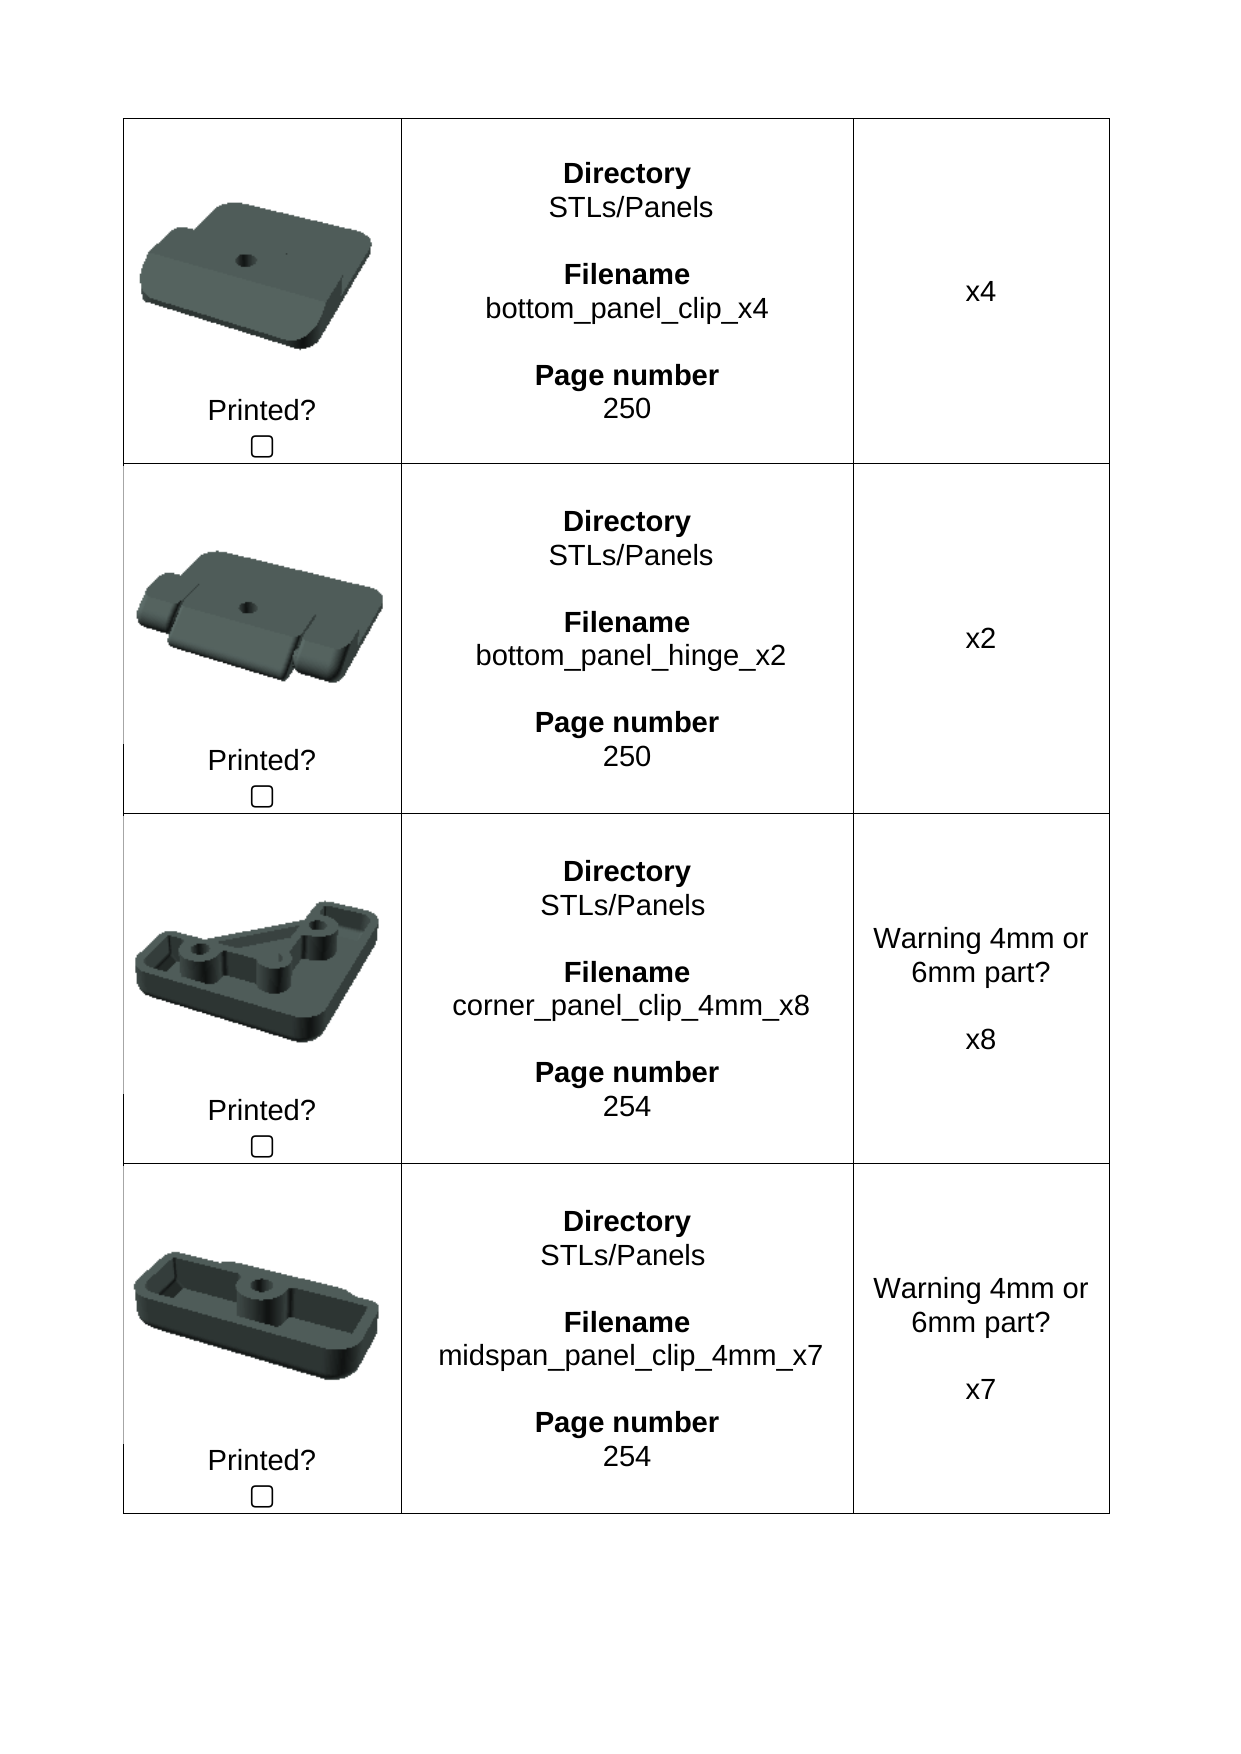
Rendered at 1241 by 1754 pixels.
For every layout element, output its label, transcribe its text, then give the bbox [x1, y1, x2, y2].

picture [123, 466, 401, 744]
table_cell Directory STLs/Panels Filename bottom_panel_hinge_x2 Page number 250 [402, 464, 853, 813]
table_cell Printed? ▢ [124, 1094, 401, 1163]
table_cell Directory STLs/Panels Filename midspan_panel_clip_4mm_x7 Page number 254 [402, 1164, 853, 1513]
table_cell Printed? ▢ [124, 1444, 401, 1513]
table_cell Directory STLs/Panels Filename bottom_panel_clip_x4 Page number 250 [402, 119, 853, 463]
table_cell Printed? ▢ [124, 119, 401, 463]
picture [123, 1166, 401, 1444]
picture [125, 121, 398, 394]
table_cell Warning 4mm or 6mm part? x7 [854, 1164, 1109, 1513]
picture [123, 816, 401, 1094]
table_cell Warning 4mm or 6mm part? x8 [854, 814, 1109, 1163]
table_cell Directory STLs/Panels Filename corner_panel_clip_4mm_x8 Page number 254 [402, 814, 853, 1163]
table_cell x2 [854, 464, 1109, 813]
table_cell Printed? ▢ [124, 744, 401, 813]
table_cell x4 [854, 119, 1109, 463]
